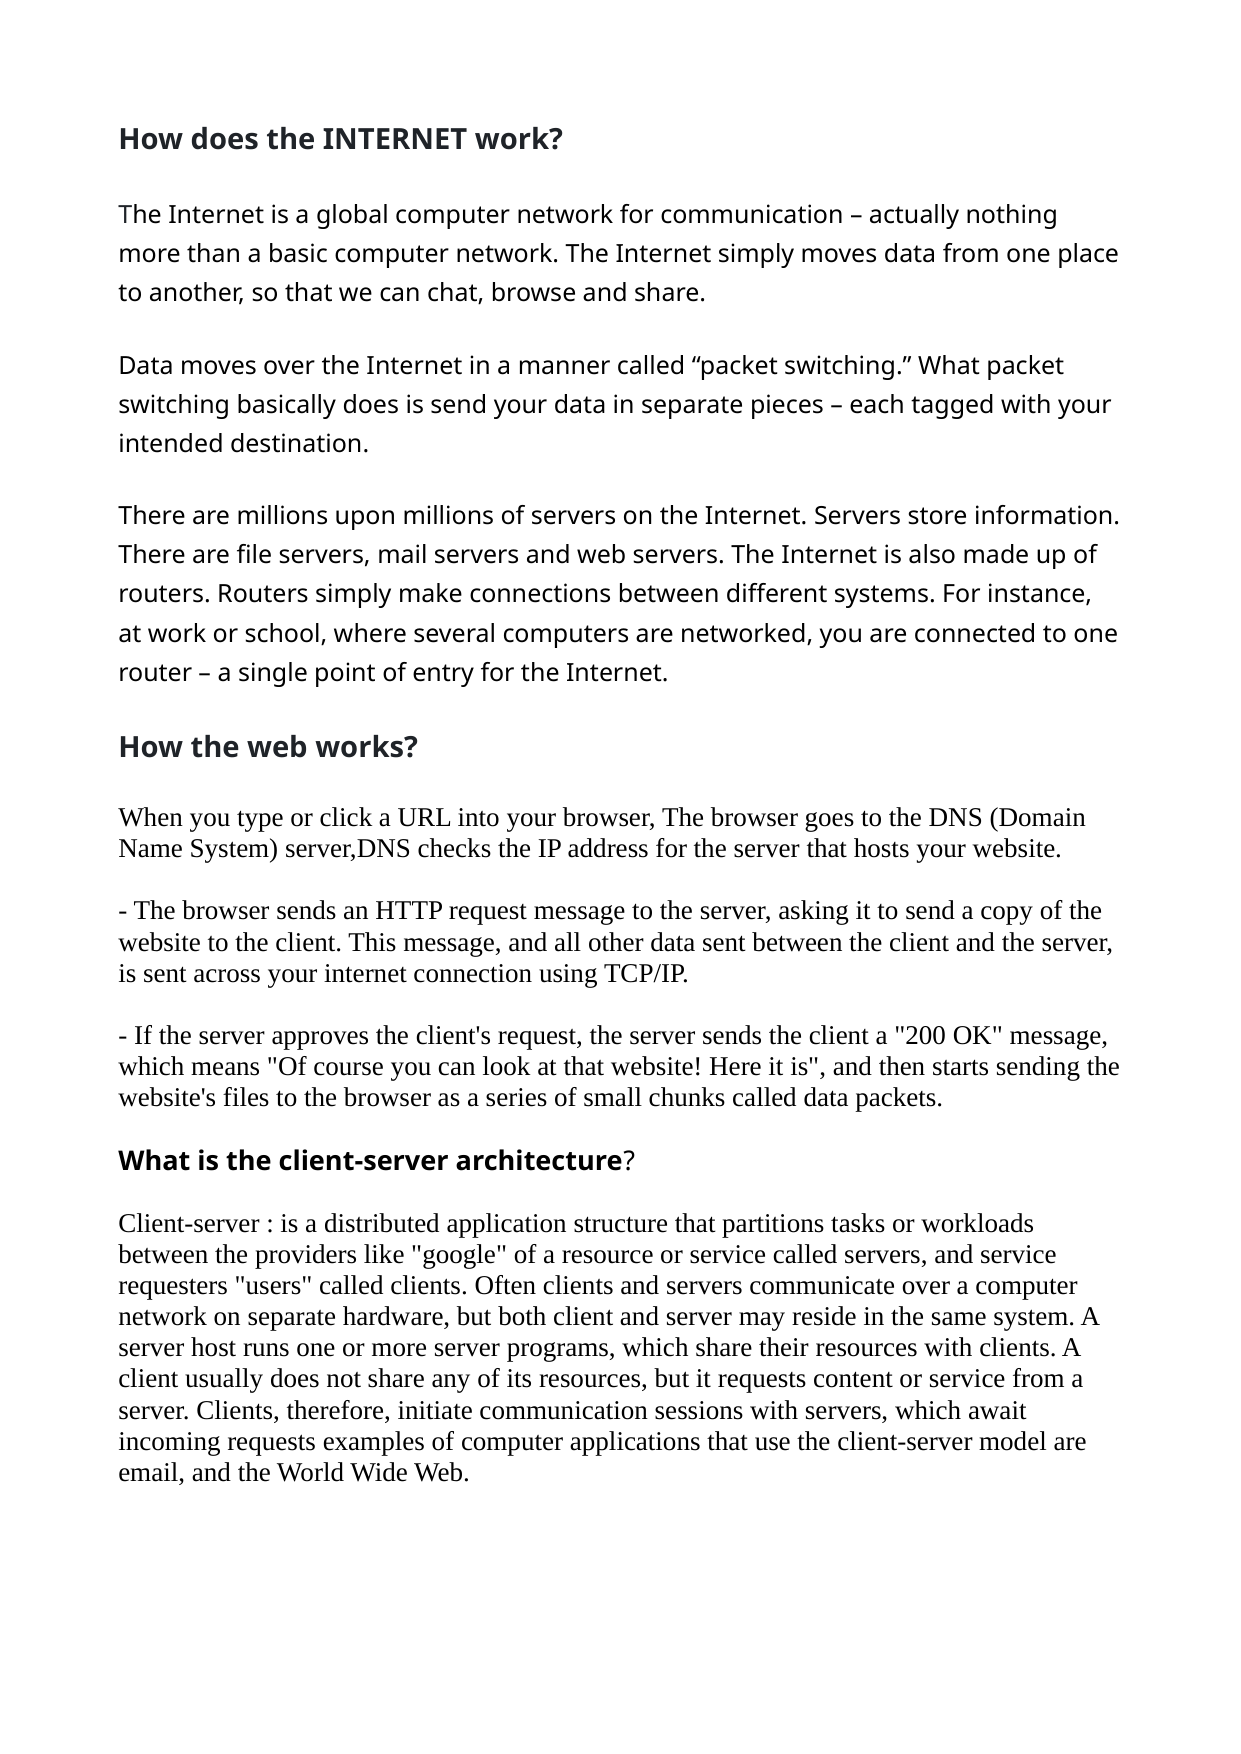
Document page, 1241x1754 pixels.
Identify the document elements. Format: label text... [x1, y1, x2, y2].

text How the web works? [118, 727, 1122, 766]
text The Internet is a global computer network for communication – actually nothing more than a basic computer network. The Internet simply moves data from one place to another, so that we can chat, browse and share. [118, 197, 1122, 309]
text - If the server approves the client's request, the server sends the client a "200 OK" message, which means "Of course you can look at that website! Here it is", and then starts sending the website's files to the browser as a series of small chunks called data packets. [118, 1019, 1122, 1112]
text - The browser sends an HTTP request message to the server, asking it to send a copy of the website to the client. This message, and all other data sent between the client and the server, is sent across your internet connection using TCP/IP. [118, 894, 1122, 988]
text How does the INTERNET work? [118, 118, 1122, 158]
text There are millions upon millions of servers on the Internet. Servers store information. There are file servers, mail servers and web servers. The Internet is also made up of routers. Routers simply make connections between different systems. For instance, at work or school, where several computers are networked, you are connected to one router – a single point of entry for the Internet. [118, 498, 1122, 688]
text What is the client-server architecture? [118, 1141, 1122, 1178]
text When you type or click a URL into your browser, The browser goes to the DNS (Domain Name System) server,DNS checks the IP address for the server that hosts your website. [118, 801, 1122, 863]
text Data moves over the Internet in a manner called “packet switching.” What packet switching basically does is send your data in separate pieces – each tagged with your intended destination. [118, 347, 1122, 460]
text Client-server : is a distributed application structure that partitions tasks or workloads between the providers like "google" of a resource or service called servers, and service requesters "users" called clients. Often clients and servers communicate over a computer network on separate hardware, but both client and server may reside in the same system. A server host runs one or more server programs, which share their resources with clients. A client usually does not share any of its resources, but it requests content or service from a server. Clients, therefore, initiate communication sessions with servers, which await incoming requests examples of computer applications that use the client-server model are email, and the World Wide Web. [118, 1207, 1122, 1487]
